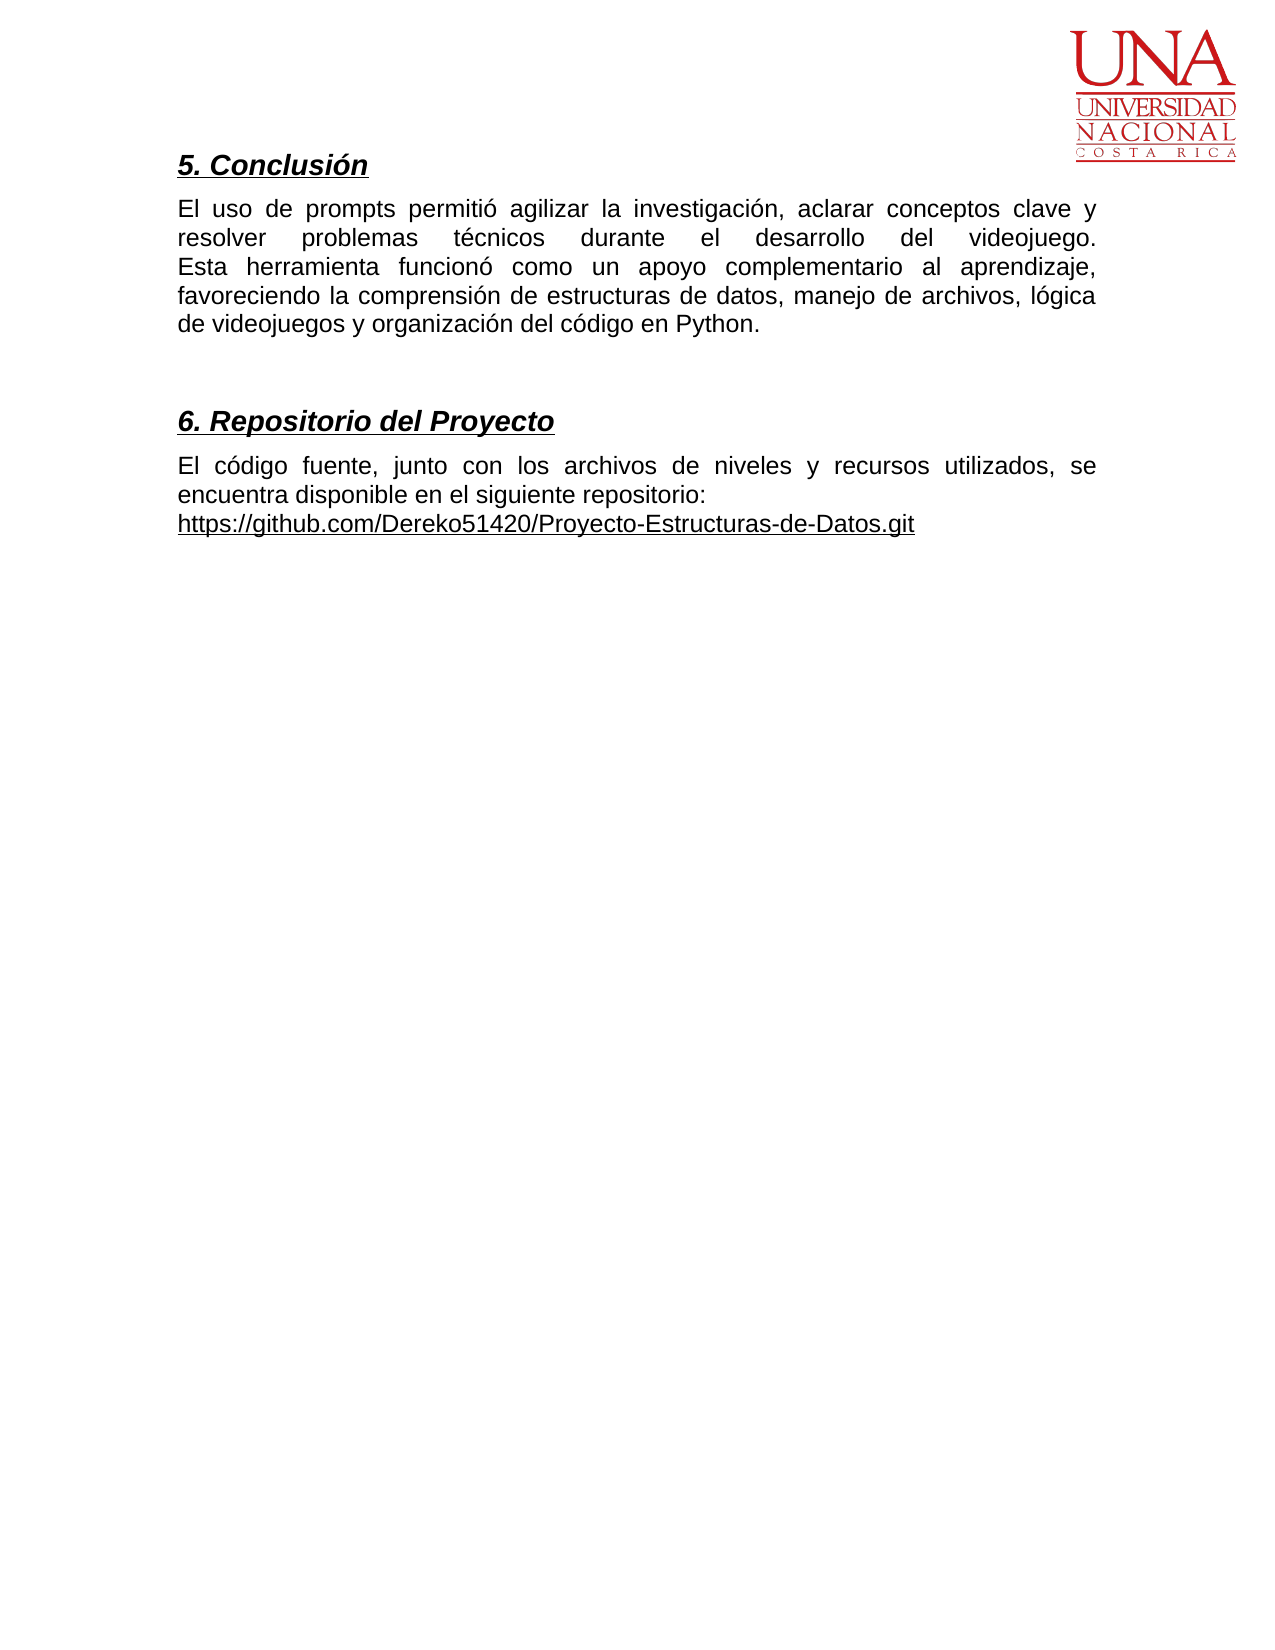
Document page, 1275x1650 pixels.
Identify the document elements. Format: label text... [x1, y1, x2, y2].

text El uso de prompts permitió agilizar la investigación, aclarar conceptos clave y resolver problemas técnicos durante el desarrollo del videojuego. Esta herramienta funcionó como un apoyo complementario al aprendizaje, favoreciendo la comprensión de estructuras de datos, manejo de archivos, lógica de videojuegos y organización del código en Python. [177, 194, 1098, 338]
subtitle 5. Conclusión [177, 148, 1098, 181]
subtitle 6. Repositorio del Proyecto [177, 404, 1098, 438]
text El código fuente, junto con los archivos de niveles y recursos utilizados, se encuentra disponible en el siguiente repositorio: [177, 451, 1098, 509]
text https://github.com/Dereko51420/Proyecto-Estructuras-de-Datos.git [177, 509, 1098, 538]
